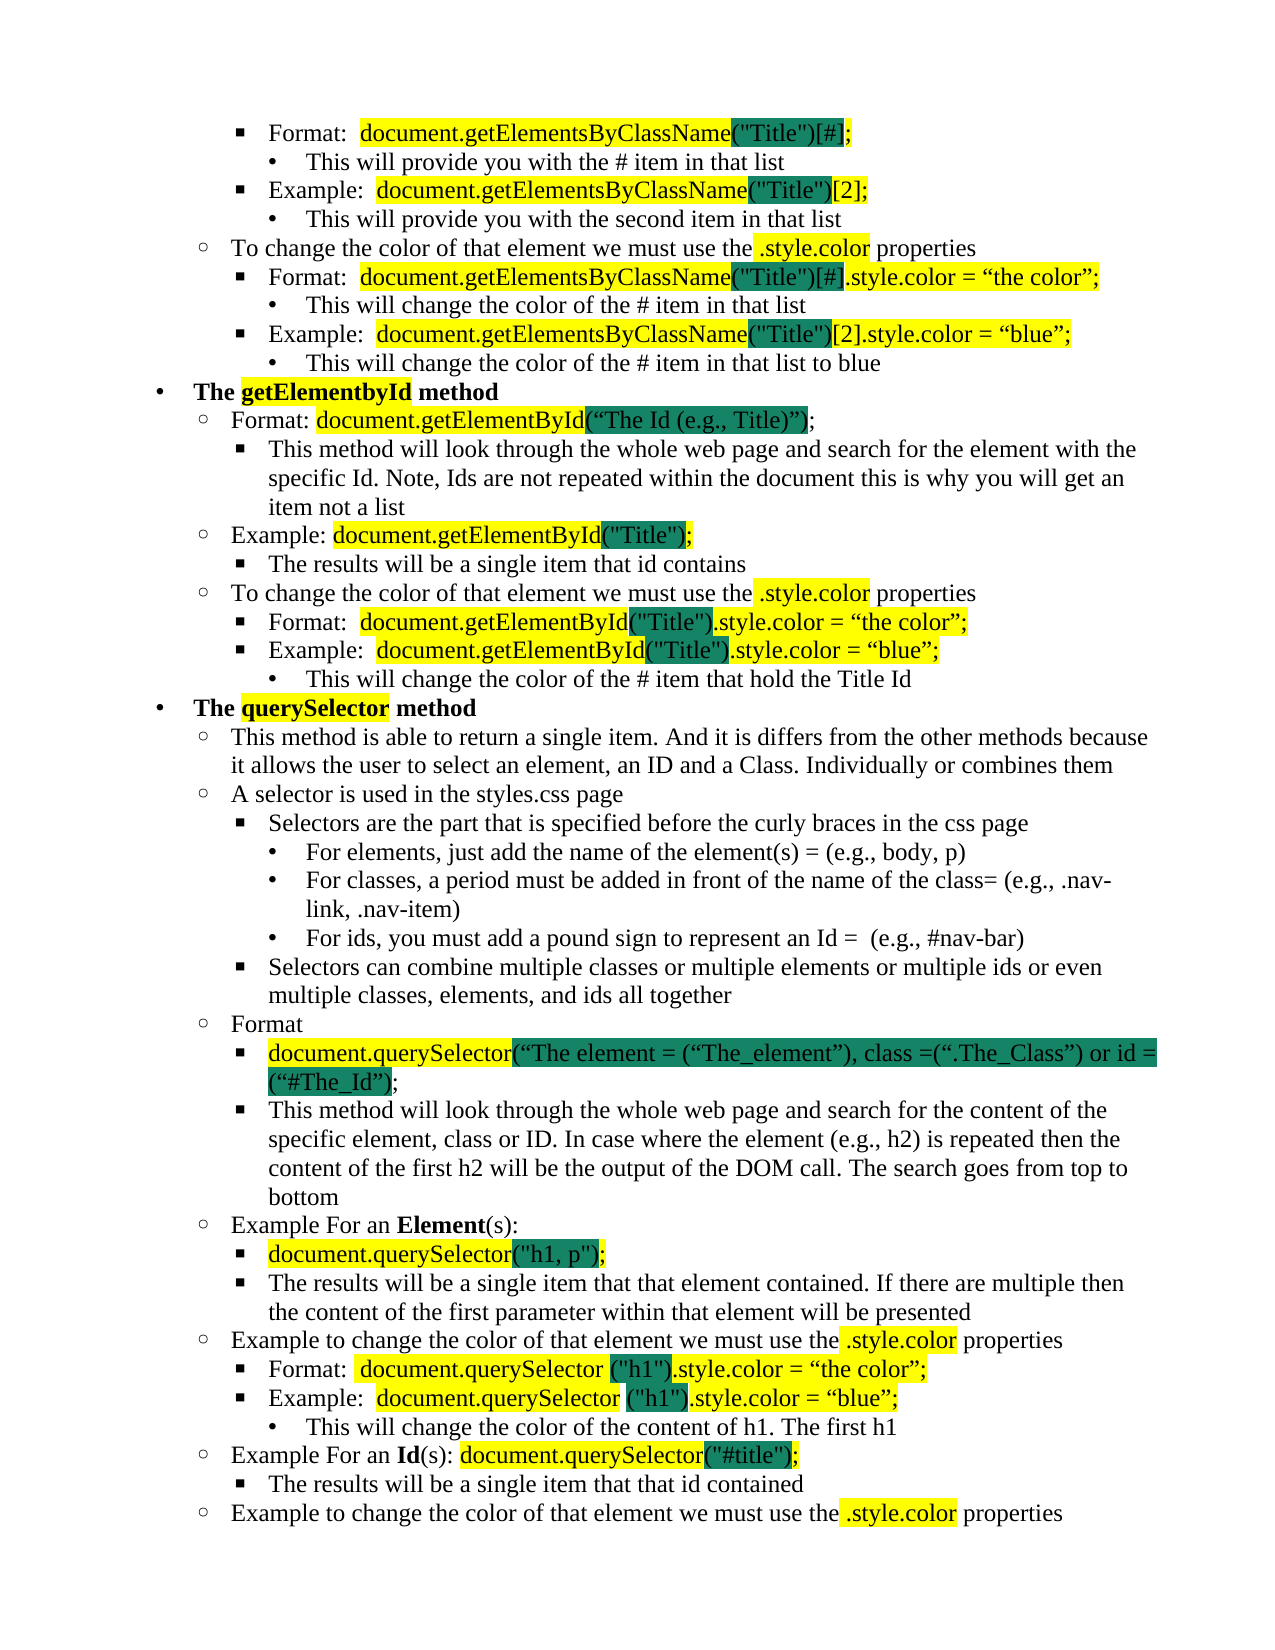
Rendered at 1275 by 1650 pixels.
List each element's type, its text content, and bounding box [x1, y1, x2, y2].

list Format: document.getElementById(“The Id (e.g., Title)”); [193, 406, 1157, 434]
list Selectors are the part that is specified before the curly braces in the css page [231, 808, 1157, 837]
list document.querySelector("h1, p"); [231, 1239, 1157, 1268]
list The querySelector method [156, 693, 1157, 722]
list document.querySelector(“The element = (“The_element”), class =(“.The_Class”) or id = (“#The_Id”); [231, 1038, 1157, 1096]
list This will change the color of the content of h1. The first h1 [268, 1412, 1157, 1441]
list This will change the color of the # item in that list [268, 291, 1157, 319]
list This will change the color of the # item that hold the Title Id [268, 664, 1157, 693]
list Example For an Element(s): [193, 1211, 1157, 1239]
list To change the color of that element we must use the .style.color properties [193, 578, 1157, 607]
list Example: document.getElementsByClassName("Title")[2].style.color = “blue”; [231, 319, 1157, 348]
list Example: document.getElementById("Title"); [193, 521, 1157, 549]
list The getElementbyId method [156, 377, 1157, 406]
list Example to change the color of that element we must use the .style.color properties [193, 1326, 1157, 1354]
list A selector is used in the styles.css page [193, 779, 1157, 808]
list Format: document.getElementById("Title").style.color = “the color”; [231, 607, 1157, 636]
list For classes, a period must be added in front of the name of the class= (e.g., .nav-link, .nav-item) [268, 866, 1157, 923]
list Example: document.getElementsByClassName("Title")[2]; [231, 176, 1157, 204]
list Format: document.getElementsByClassName("Title")[#]; [231, 118, 1157, 147]
list The results will be a single item that that element contained. If there are multiple then the content of the first parameter within that element will be presented [231, 1268, 1157, 1326]
list For ids, you must add a pound sign to represent an Id = (e.g., #nav-bar) [268, 923, 1157, 952]
list Example For an Id(s): document.querySelector("#title"); [193, 1441, 1157, 1469]
list For elements, just add the name of the element(s) = (e.g., body, p) [268, 837, 1157, 866]
list The results will be a single item that id contains [231, 549, 1157, 578]
list Format: document.querySelector ("h1").style.color = “the color”; [231, 1354, 1157, 1383]
list Example to change the color of that element we must use the .style.color properties [193, 1498, 1157, 1527]
list This will change the color of the # item in that list to blue [268, 348, 1157, 377]
list To change the color of that element we must use the .style.color properties [193, 233, 1157, 262]
list Example: document.getElementById("Title").style.color = “blue”; [231, 636, 1157, 664]
list The results will be a single item that that id contained [231, 1469, 1157, 1498]
list This method is able to return a single item. And it is differs from the other methods because it allows the user to select an element, an ID and a Class. Individually or combines them [193, 722, 1157, 779]
list Format [193, 1009, 1157, 1038]
list Format: document.getElementsByClassName("Title")[#].style.color = “the color”; [231, 262, 1157, 291]
list This method will look through the whole web page and search for the element with the specific Id. Note, Ids are not repeated within the document this is why you will get an item not a list [231, 434, 1157, 521]
list This will provide you with the # item in that list [268, 147, 1157, 176]
list Selectors can combine multiple classes or multiple elements or multiple ids or even multiple classes, elements, and ids all together [231, 952, 1157, 1009]
list Example: document.querySelector ("h1").style.color = “blue”; [231, 1383, 1157, 1412]
list This will provide you with the second item in that list [268, 204, 1157, 233]
list This method will look through the whole web page and search for the content of the specific element, class or ID. In case where the element (e.g., h2) is repeated then the content of the first h2 will be the output of the DOM call. The search goes from top to bottom [231, 1096, 1157, 1211]
